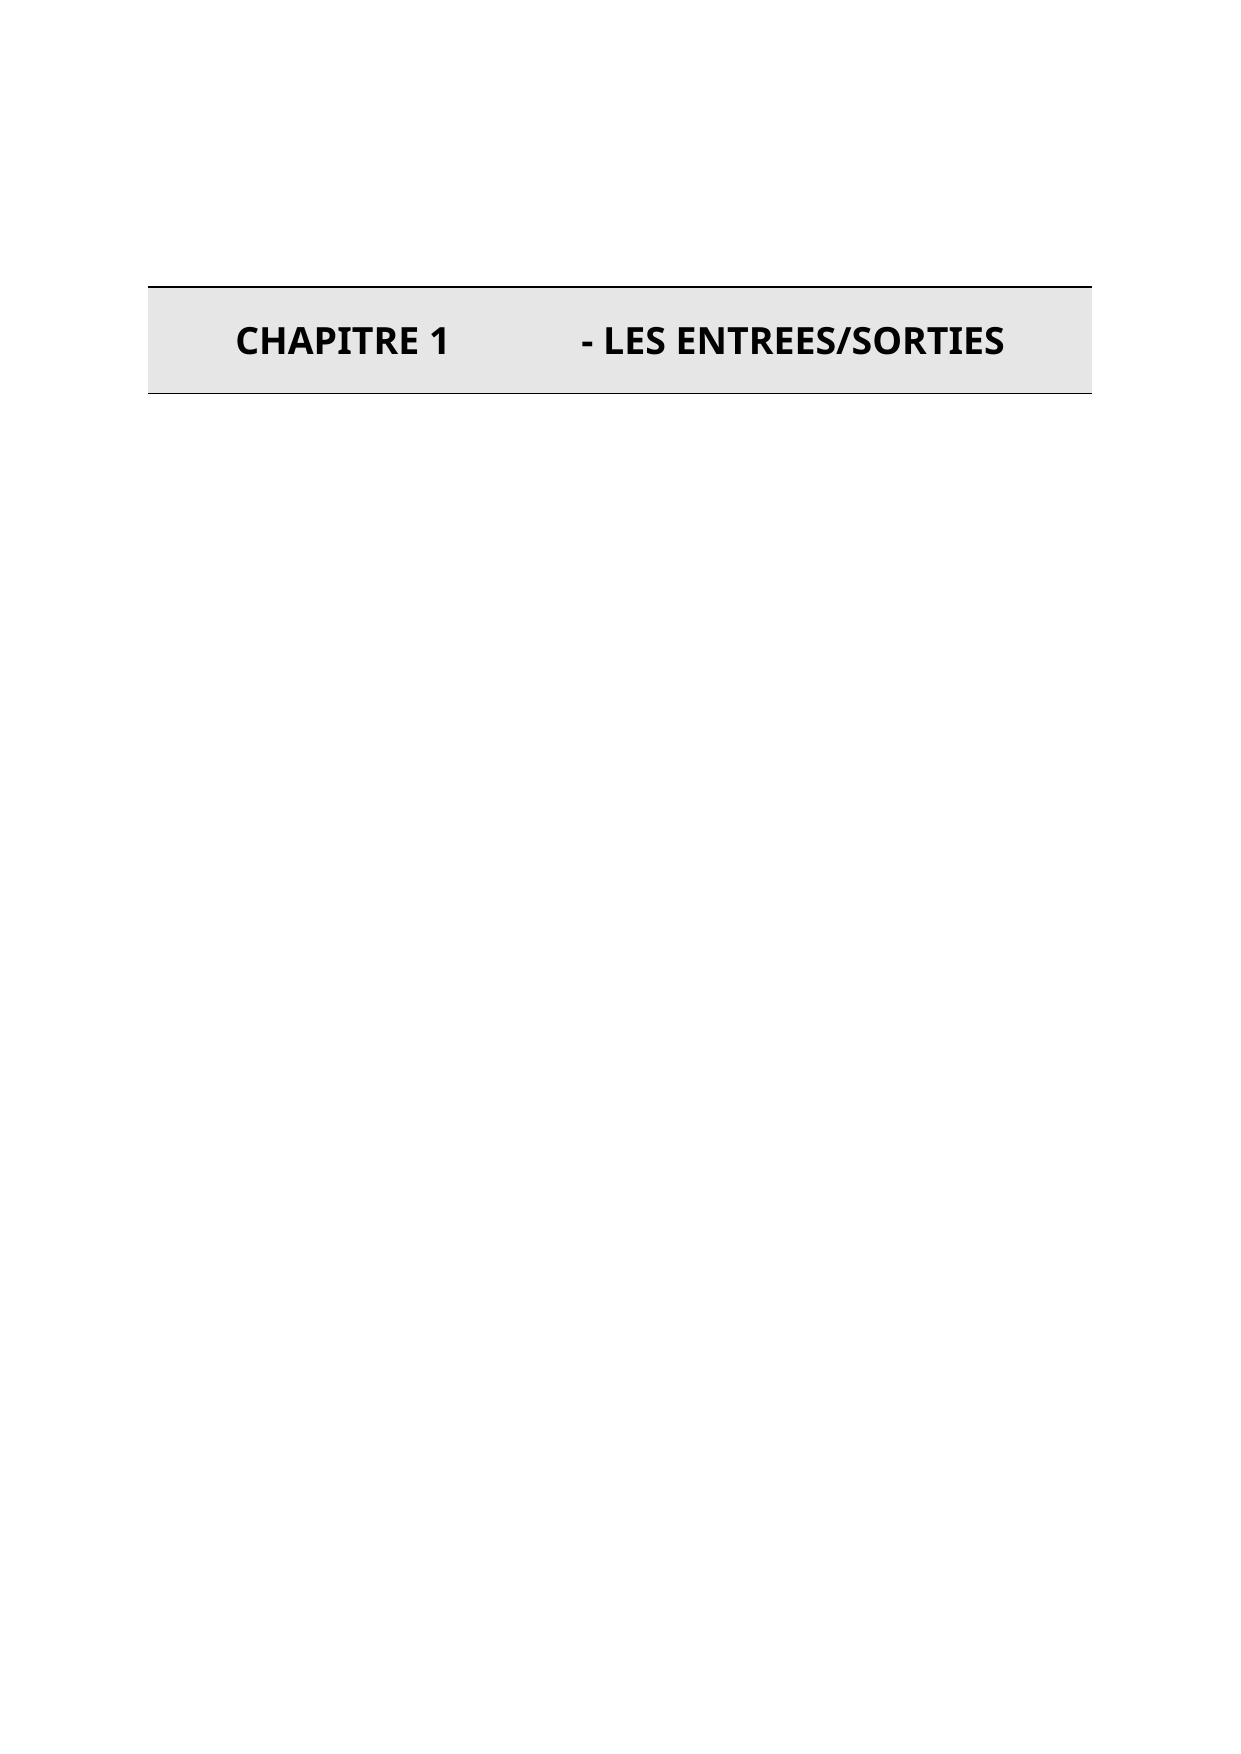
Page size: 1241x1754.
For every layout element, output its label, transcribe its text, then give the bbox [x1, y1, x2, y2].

subtitle - LES ENTREES/SORTIES [148, 288, 1092, 393]
